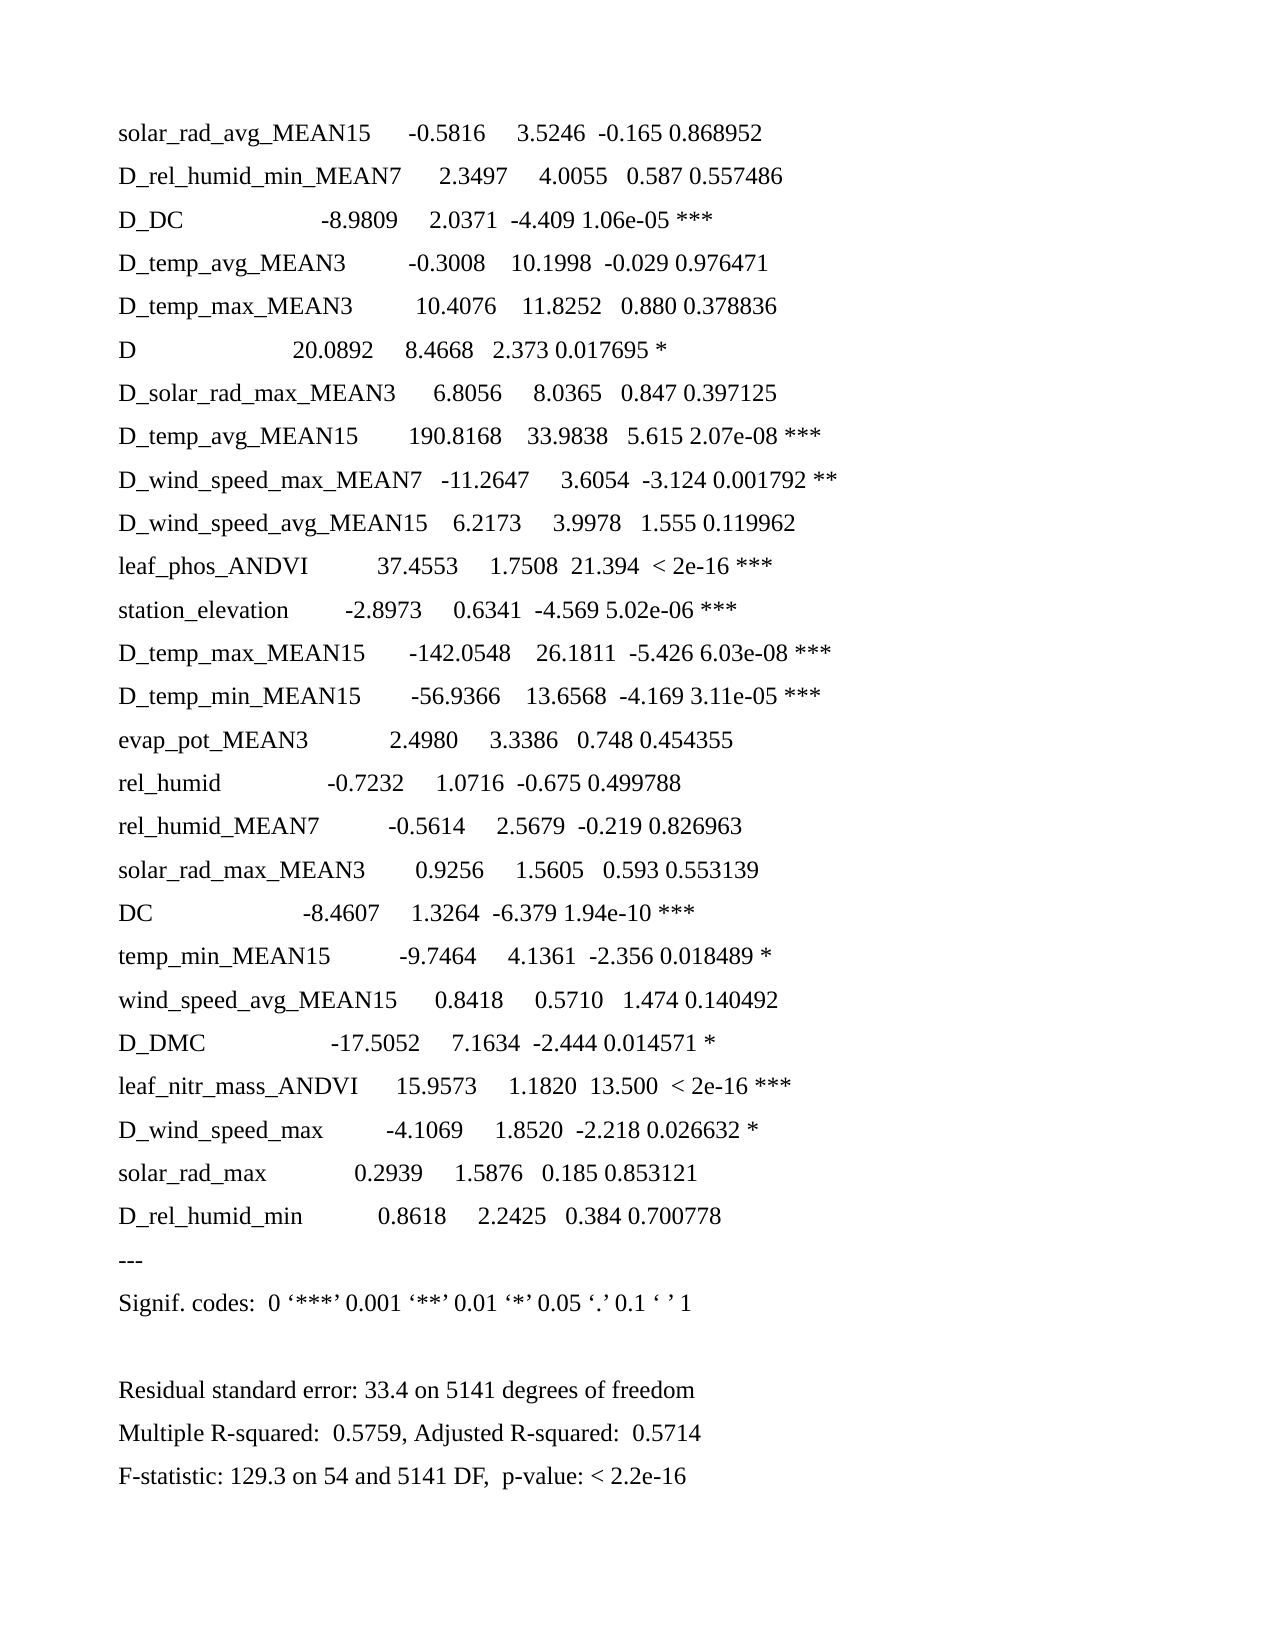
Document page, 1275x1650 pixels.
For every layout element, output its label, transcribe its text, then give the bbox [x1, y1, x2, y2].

text Signif. codes: 0 ‘***’ 0.001 ‘**’ 0.01 ‘*’ 0.05 ‘.’ 0.1 ‘ ’ 1 [118, 1288, 1157, 1317]
text temp_min_MEAN15 -9.7464 4.1361 -2.356 0.018489 * [118, 941, 1157, 970]
text station_elevation -2.8973 0.6341 -4.569 5.02e-06 *** [118, 595, 1157, 623]
text leaf_nitr_mass_ANDVI 15.9573 1.1820 13.500 < 2e-16 *** [118, 1071, 1157, 1100]
text D_temp_avg_MEAN3 -0.3008 10.1998 -0.029 0.976471 [118, 248, 1157, 277]
text Residual standard error: 33.4 on 5141 degrees of freedom [118, 1375, 1157, 1403]
text Multiple R-squared: 0.5759, Adjusted R-squared: 0.5714 [118, 1418, 1157, 1447]
text solar_rad_max 0.2939 1.5876 0.185 0.853121 [118, 1158, 1157, 1187]
text solar_rad_avg_MEAN15 -0.5816 3.5246 -0.165 0.868952 [118, 118, 1157, 147]
text rel_humid_MEAN7 -0.5614 2.5679 -0.219 0.826963 [118, 811, 1157, 840]
text D_wind_speed_max_MEAN7 -11.2647 3.6054 -3.124 0.001792 ** [118, 465, 1157, 493]
text D_temp_min_MEAN15 -56.9366 13.6568 -4.169 3.11e-05 *** [118, 681, 1157, 710]
text D_rel_humid_min 0.8618 2.2425 0.384 0.700778 [118, 1201, 1157, 1230]
text --- [118, 1245, 1157, 1273]
text D_rel_humid_min_MEAN7 2.3497 4.0055 0.587 0.557486 [118, 161, 1157, 190]
text D_DC -8.9809 2.0371 -4.409 1.06e-05 *** [118, 205, 1157, 233]
text D 20.0892 8.4668 2.373 0.017695 * [118, 335, 1157, 363]
text evap_pot_MEAN3 2.4980 3.3386 0.748 0.454355 [118, 725, 1157, 753]
text F-statistic: 129.3 on 54 and 5141 DF, p-value: < 2.2e-16 [118, 1461, 1157, 1490]
text D_wind_speed_max -4.1069 1.8520 -2.218 0.026632 * [118, 1115, 1157, 1143]
text D_wind_speed_avg_MEAN15 6.2173 3.9978 1.555 0.119962 [118, 508, 1157, 537]
text solar_rad_max_MEAN3 0.9256 1.5605 0.593 0.553139 [118, 855, 1157, 883]
text leaf_phos_ANDVI 37.4553 1.7508 21.394 < 2e-16 *** [118, 551, 1157, 580]
text D_solar_rad_max_MEAN3 6.8056 8.0365 0.847 0.397125 [118, 378, 1157, 407]
text DC -8.4607 1.3264 -6.379 1.94e-10 *** [118, 898, 1157, 927]
text D_DMC -17.5052 7.1634 -2.444 0.014571 * [118, 1028, 1157, 1057]
text D_temp_avg_MEAN15 190.8168 33.9838 5.615 2.07e-08 *** [118, 421, 1157, 450]
text D_temp_max_MEAN3 10.4076 11.8252 0.880 0.378836 [118, 291, 1157, 320]
text rel_humid -0.7232 1.0716 -0.675 0.499788 [118, 768, 1157, 797]
text wind_speed_avg_MEAN15 0.8418 0.5710 1.474 0.140492 [118, 985, 1157, 1013]
text D_temp_max_MEAN15 -142.0548 26.1811 -5.426 6.03e-08 *** [118, 638, 1157, 667]
